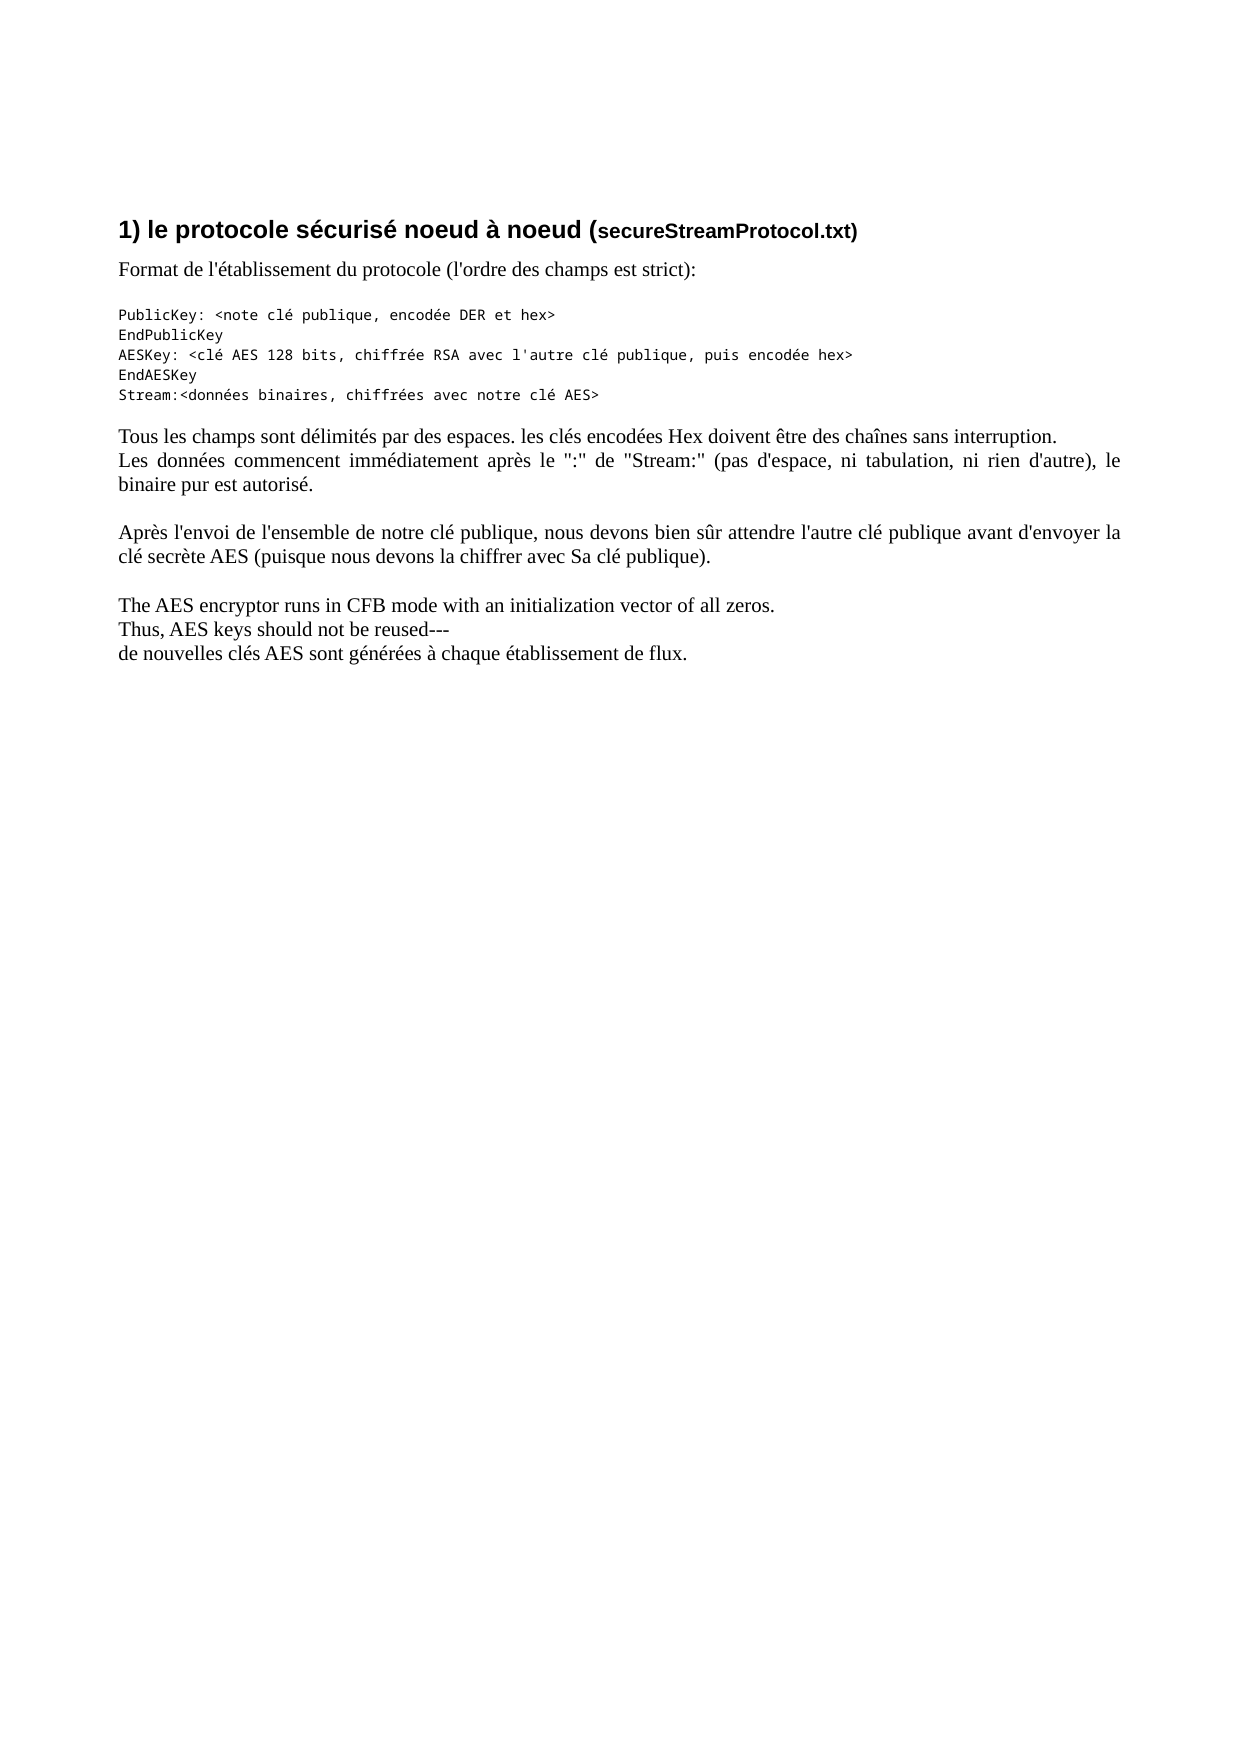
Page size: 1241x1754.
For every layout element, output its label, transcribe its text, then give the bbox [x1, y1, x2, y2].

text EndPublicKey [118, 324, 1122, 344]
text EndAESKey [118, 364, 1122, 384]
text Tous les champs sont délimités par des espaces. les clés encodées Hex doivent être des chaînes sans interruption. [118, 424, 1122, 448]
text PublicKey: <note clé publique, encodée DER et hex> [118, 305, 1122, 324]
text Les données commencent immédiatement après le ":" de "Stream:" (pas d'espace, ni tabulation, ni rien d'autre), le binaire pur est autorisé. [118, 448, 1122, 496]
text Après l'envoi de l'ensemble de notre clé publique, nous devons bien sûr attendre l'autre clé publique avant d'envoyer la clé secrète AES (puisque nous devons la chiffrer avec Sa clé publique). [118, 520, 1122, 568]
text AESKey: <clé AES 128 bits, chiffrée RSA avec l'autre clé publique, puis encodée hex> [118, 344, 1122, 364]
text The AES encryptor runs in CFB mode with an initialization vector of all zeros. [118, 592, 1122, 617]
text de nouvelles clés AES sont générées à chaque établissement de flux. [118, 641, 1122, 665]
text Stream:<données binaires, chiffrées avec notre clé AES> [118, 384, 1122, 404]
text Thus, AES keys should not be reused--- [118, 617, 1122, 641]
text Format de l'établissement du protocole (l'ordre des champs est strict): [118, 257, 1122, 281]
subtitle 1) le protocole sécurisé noeud à noeud (secureStreamProtocol.txt) [118, 215, 1122, 244]
